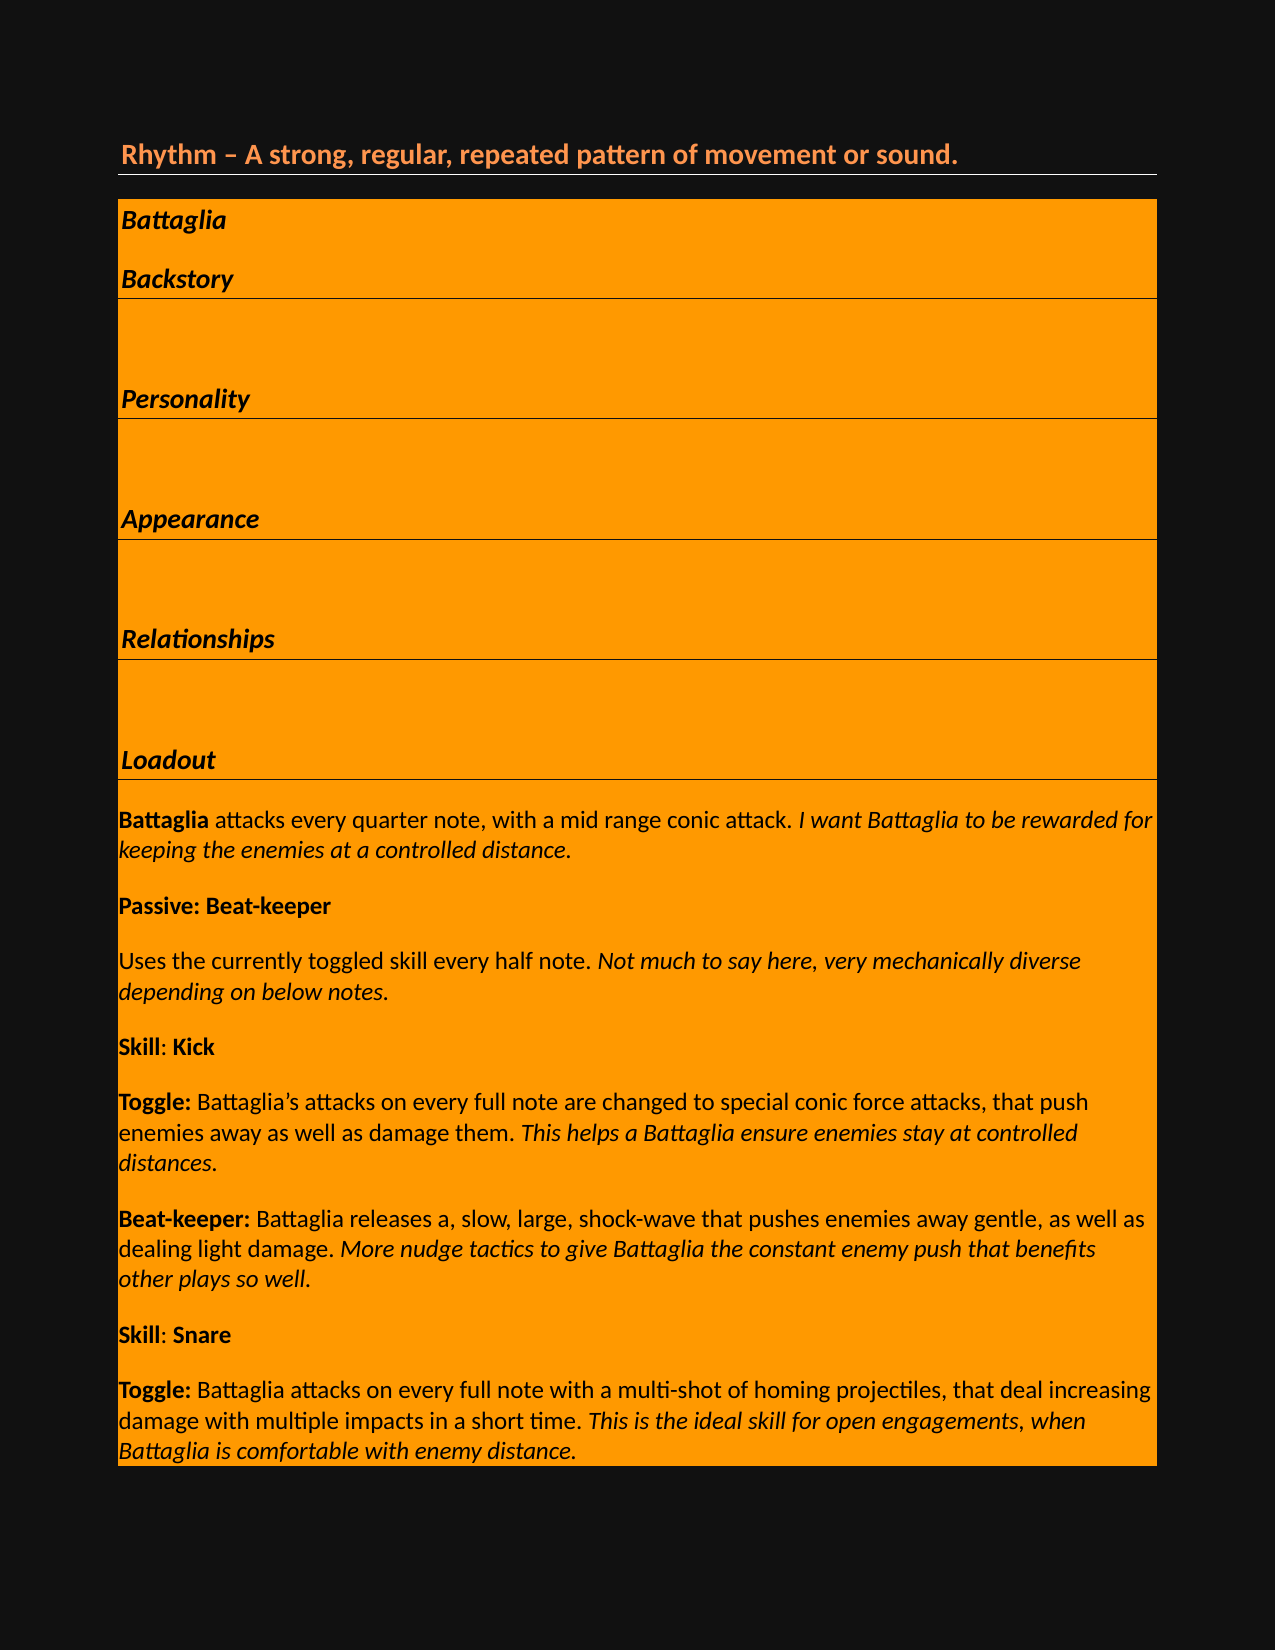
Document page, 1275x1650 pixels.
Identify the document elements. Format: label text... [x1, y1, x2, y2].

text Personality [118, 379, 1157, 418]
subtitle Rhythm – A strong, regular, repeated pattern of movement or sound. [118, 133, 1157, 174]
text Battaglia [118, 199, 1157, 236]
text Toggle: Battaglia attacks on every full note with a multi-shot of homing projectiles, that deal increasing damage with multiple impacts in a short time. This is the ideal skill for open engagements, when Battaglia is comfortable with enemy distance. [118, 1374, 1157, 1466]
text Skill: Snare [118, 1319, 1157, 1349]
text Loadout [118, 739, 1157, 779]
text Backstory [118, 258, 1157, 298]
text Skill: Kick [118, 1031, 1157, 1062]
text Toggle: Battaglia’s attacks on every full note are changed to special conic force attacks, that push enemies away as well as damage them. This helps a Battaglia ensure enemies stay at controlled distances. [118, 1087, 1157, 1178]
text Uses the currently toggled skill every half note. Not much to say here, very mechanically diverse depending on below notes. [118, 945, 1157, 1006]
text Battaglia attacks every quarter note, with a mid range conic attack. I want Battaglia to be rewarded for keeping the enemies at a controlled distance. [118, 804, 1157, 865]
text Appearance [118, 499, 1157, 539]
text Relationships [118, 619, 1157, 659]
text Passive: Beat-keeper [118, 890, 1157, 920]
text Beat-keeper: Battaglia releases a, slow, large, shock-wave that pushes enemies away gentle, as well as dealing light damage. More nudge tactics to give Battaglia the constant enemy push that benefits other plays so well. [118, 1203, 1157, 1294]
